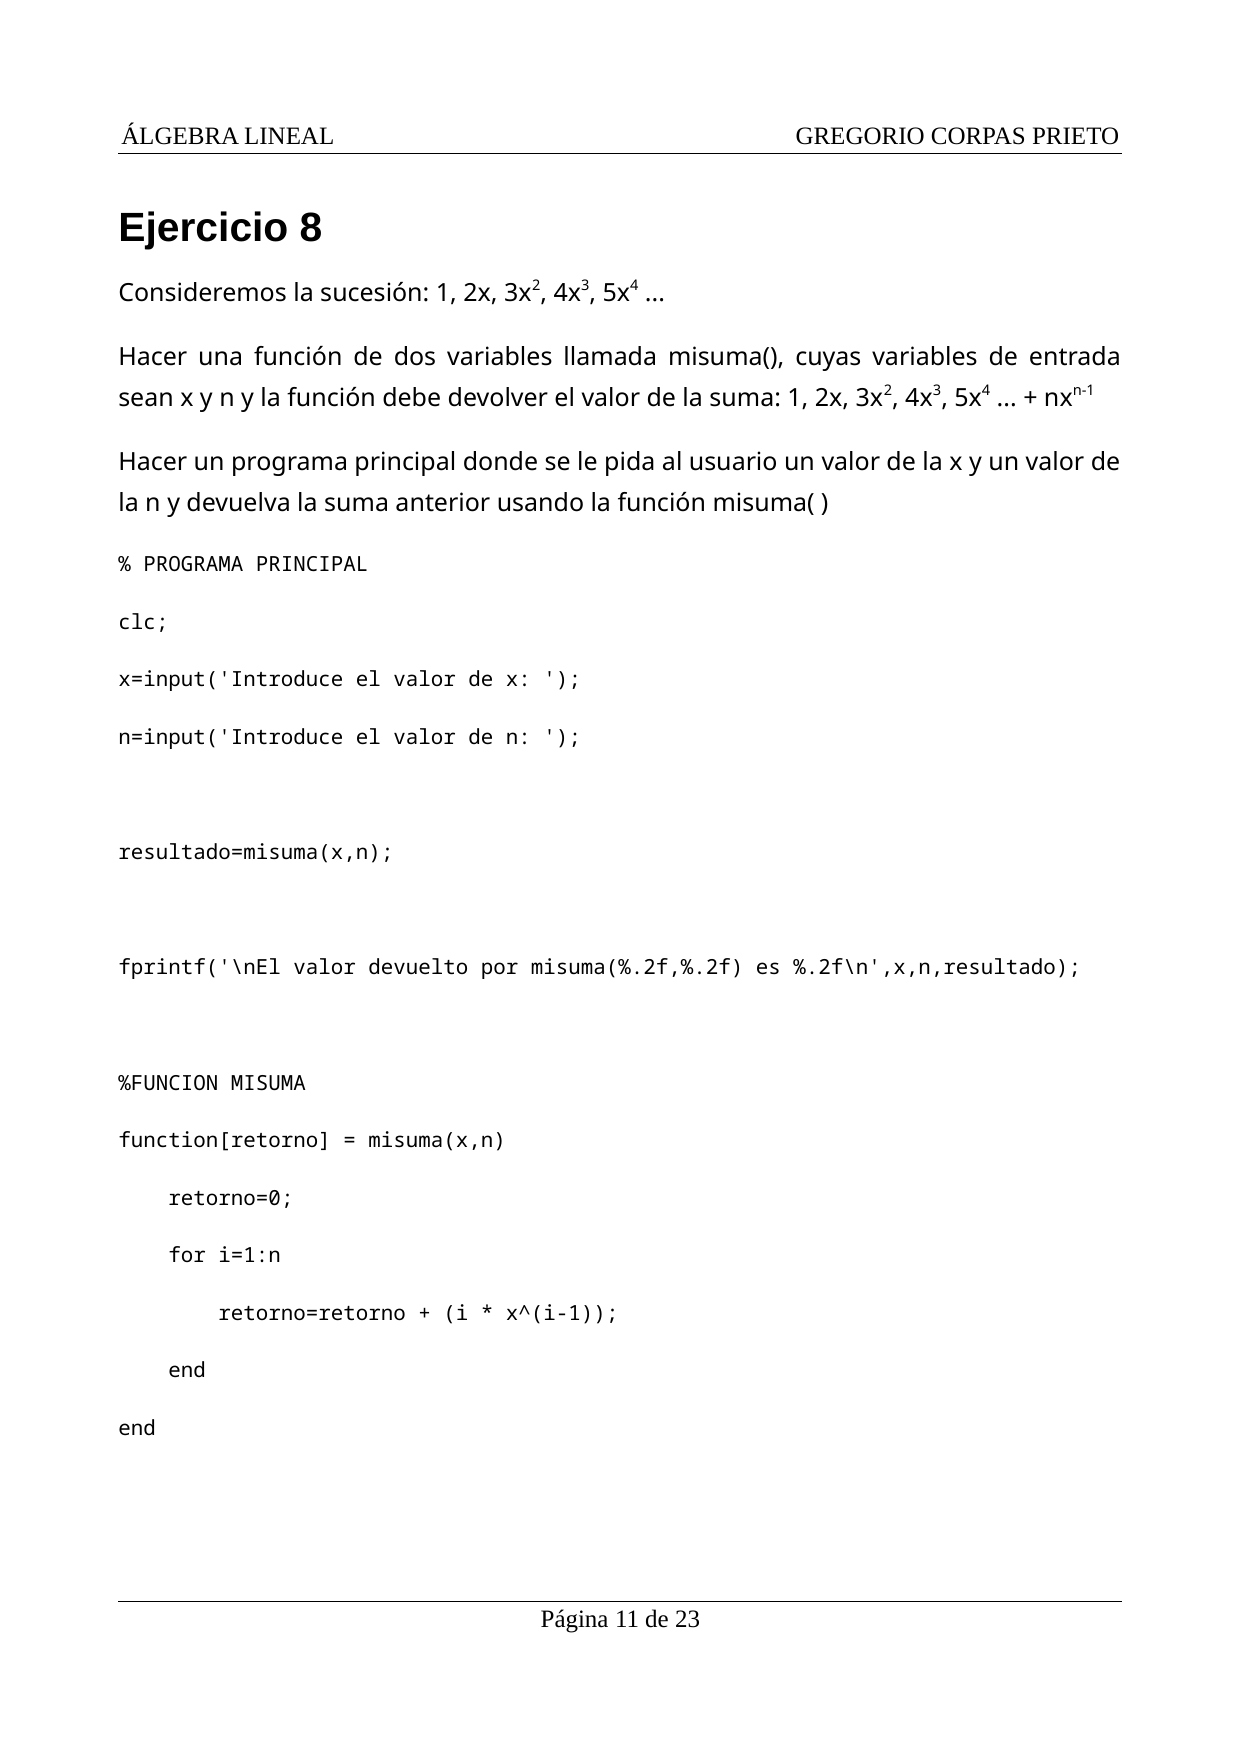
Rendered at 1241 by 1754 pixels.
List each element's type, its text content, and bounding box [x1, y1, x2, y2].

text %FUNCION MISUMA [118, 1068, 1122, 1096]
text Consideremos la sucesión: 1, 2x, 3x2, 4x3, 5x4 ... [118, 274, 1122, 308]
text retorno=0; [118, 1183, 1122, 1211]
text Hacer un programa principal donde se le pida al usuario un valor de la x y un valor de la n y devuelva la suma anterior usando la función misuma( ) [118, 444, 1122, 519]
text Hacer una función de dos variables llamada misuma(), cuyas variables de entrada sean x y n y la función debe devolver el valor de la suma: 1, 2x, 3x2, 4x3, 5x4 ... + nxn-1 [118, 339, 1122, 414]
text end [118, 1356, 1122, 1384]
text n=input('Introduce el valor de n: '); [118, 722, 1122, 750]
text end [118, 1413, 1122, 1442]
text for i=1:n [118, 1240, 1122, 1269]
text clc; [118, 607, 1122, 635]
text x=input('Introduce el valor de x: '); [118, 664, 1122, 693]
text fprintf('\nEl valor devuelto por misuma(%.2f,%.2f) es %.2f\n',x,n,resultado); [118, 952, 1122, 981]
text retorno=retorno + (i * x^(i-1)); [118, 1298, 1122, 1326]
subtitle Ejercicio 8 [118, 203, 1122, 250]
text function[retorno] = misuma(x,n) [118, 1125, 1122, 1154]
text % PROGRAMA PRINCIPAL [118, 549, 1122, 578]
text resultado=misuma(x,n); [118, 837, 1122, 866]
